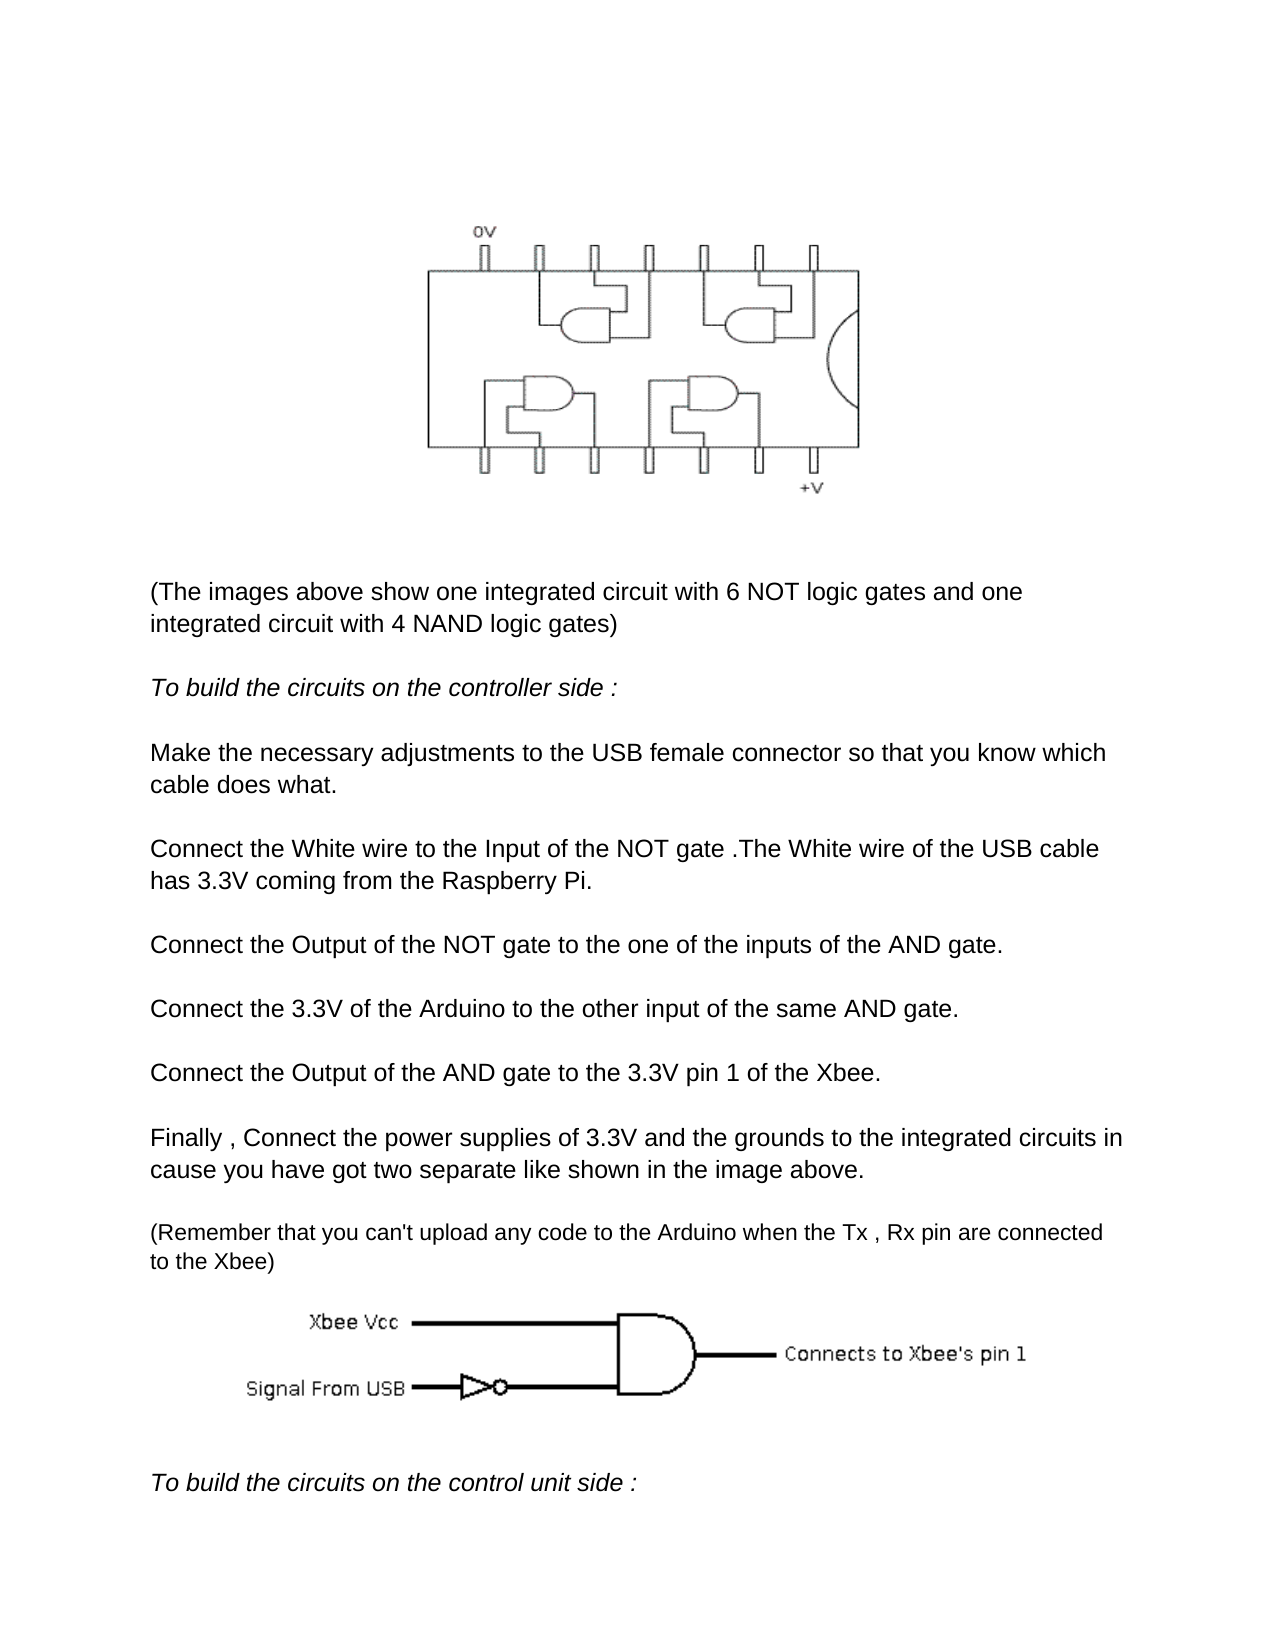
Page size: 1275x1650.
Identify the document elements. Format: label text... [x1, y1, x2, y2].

picture [232, 1297, 1043, 1415]
text To build the circuits on the controller side : [150, 674, 1125, 702]
picture [403, 168, 872, 556]
text (Remember that you can't upload any code to the Arduino when the Tx , Rx pin are connected to the Xbee) [150, 1219, 1125, 1274]
text Connect the White wire to the Input of the NOT gate .The White wire of the USB cable has 3.3V coming from the Raspberry Pi. [150, 834, 1125, 894]
text Make the necessary adjustments to the USB female connector so that you know which cable does what. [150, 738, 1125, 798]
text To build the circuits on the control unit side : [150, 1469, 1125, 1497]
text Connect the 3.3V of the Arduino to the other input of the same AND gate. [150, 995, 1125, 1023]
text Finally , Connect the power supplies of 3.3V and the grounds to the integrated circuits in cause you have got two separate like shown in the image above. [150, 1123, 1125, 1183]
text Connect the Output of the NOT gate to the one of the inputs of the AND gate. [150, 931, 1125, 959]
text Connect the Output of the AND gate to the 3.3V pin 1 of the Xbee. [150, 1059, 1125, 1087]
text (The images above show one integrated circuit with 6 NOT logic gates and one integrated circuit with 4 NAND logic gates) [150, 578, 1125, 638]
